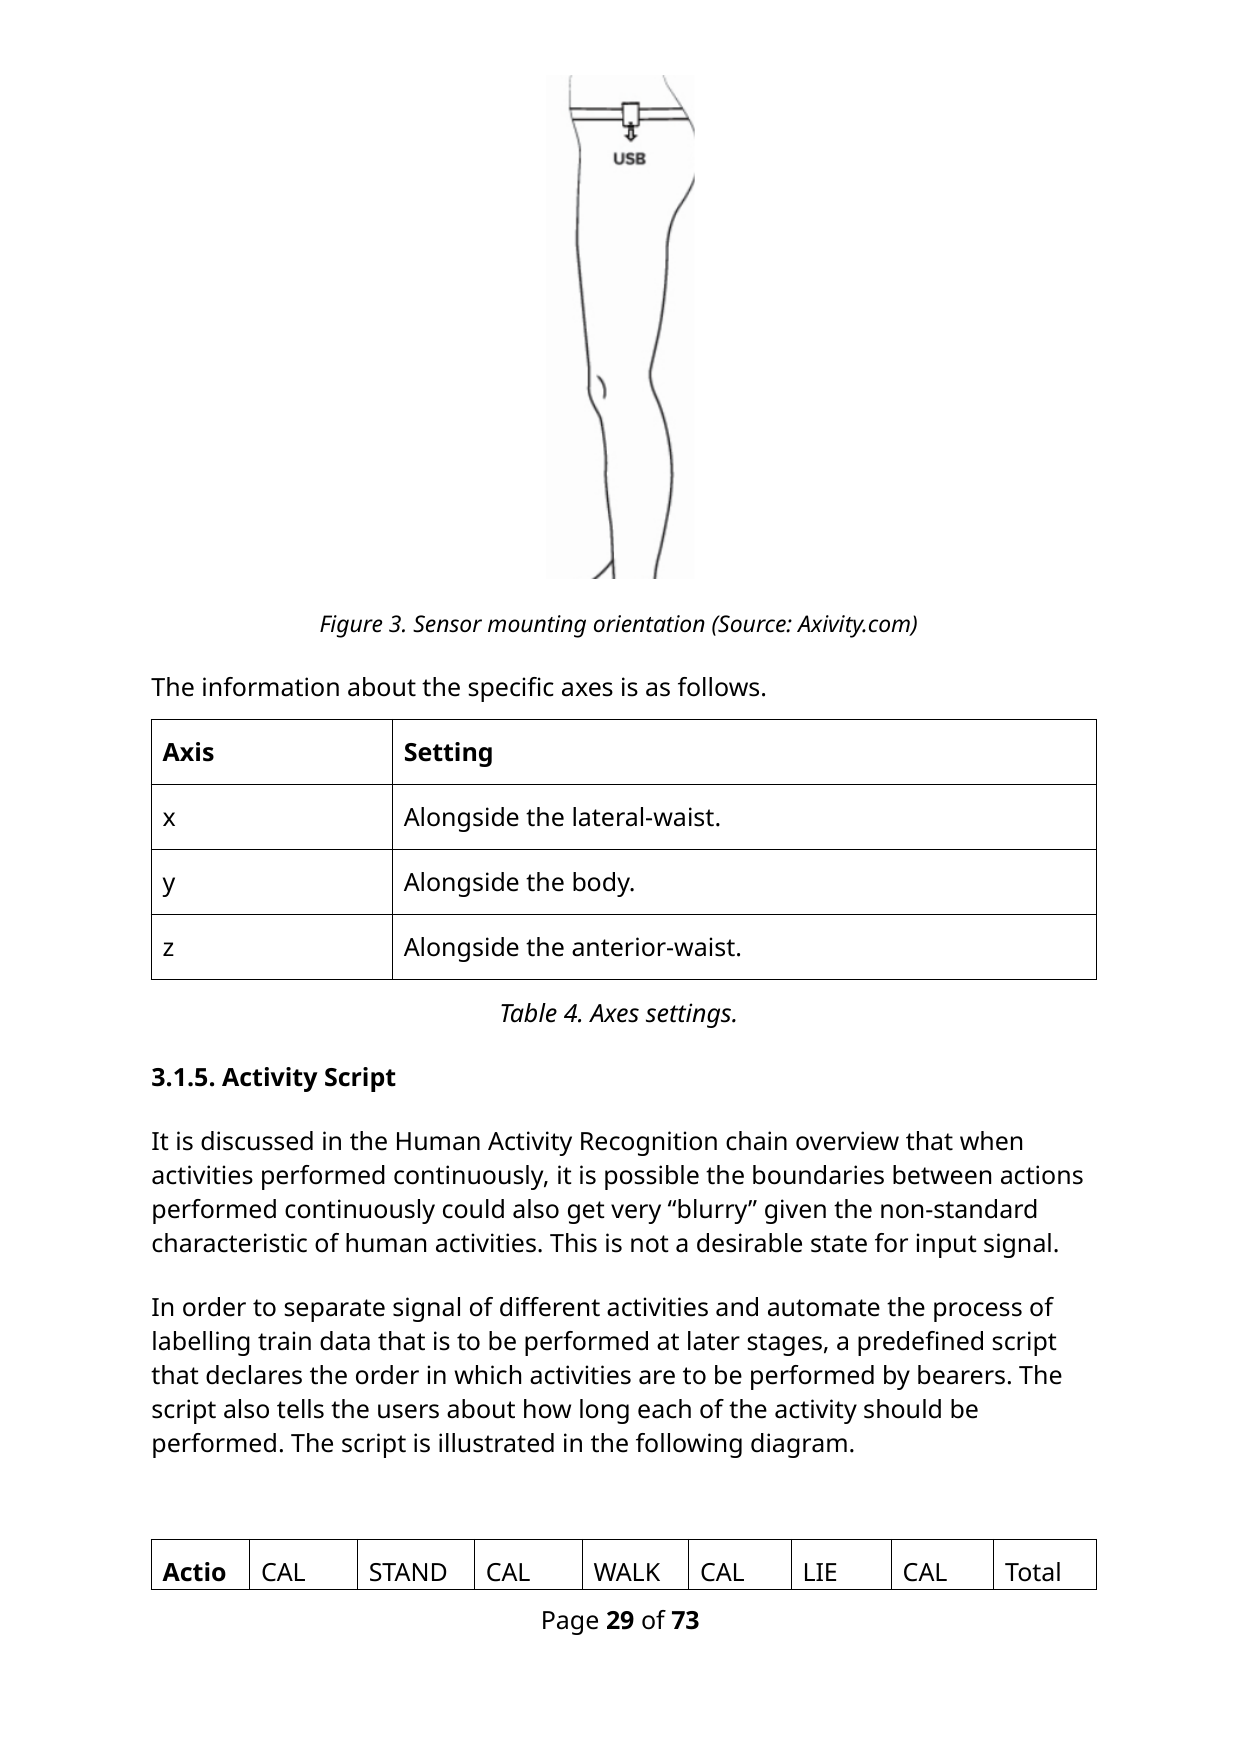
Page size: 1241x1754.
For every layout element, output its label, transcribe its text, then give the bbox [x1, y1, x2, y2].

table_header CAL [892, 1540, 993, 1589]
table_cell x [152, 785, 392, 849]
table_header STAND [358, 1540, 474, 1589]
table_header CAL [250, 1540, 357, 1589]
table_cell y [152, 850, 392, 914]
text It is discussed in the Human Activity Recognition chain overview that when activities performed continuously, it is possible the boundaries between actions performed continuously could also get very “blurry” given the non-standard characteristic of human activities. This is not a desirable state for input signal. [151, 1123, 1089, 1259]
table_header WALK [583, 1540, 688, 1589]
text 3.1.5. Activity Script [151, 1059, 1089, 1093]
text Table 4. Axes settings. [151, 995, 1089, 1029]
table_cell Alongside the body. [393, 850, 1096, 914]
table_header CAL [689, 1540, 791, 1589]
text The information about the specific axes is as follows. [151, 670, 1089, 704]
table_cell Alongside the anterior-waist. [393, 915, 1096, 979]
table_header Axis [152, 720, 392, 784]
table_header Total [994, 1540, 1096, 1589]
table_header Setting [393, 720, 1096, 784]
table_header Actio [152, 1540, 249, 1589]
text Figure 3. Sensor mounting orientation (Source: Axivity.com) [151, 608, 1089, 640]
text In order to separate signal of different activities and automate the process of labelling train data that is to be performed at later stages, a predefined script that declares the order in which activities are to be performed by bearers. The script also tells the users about how long each of the activity should be performed. The script is illustrated in the following diagram. [151, 1289, 1089, 1460]
table_cell z [152, 915, 392, 979]
table_header CAL [475, 1540, 582, 1589]
table_header LIE [792, 1540, 891, 1589]
table_cell Alongside the lateral-waist. [393, 785, 1096, 849]
